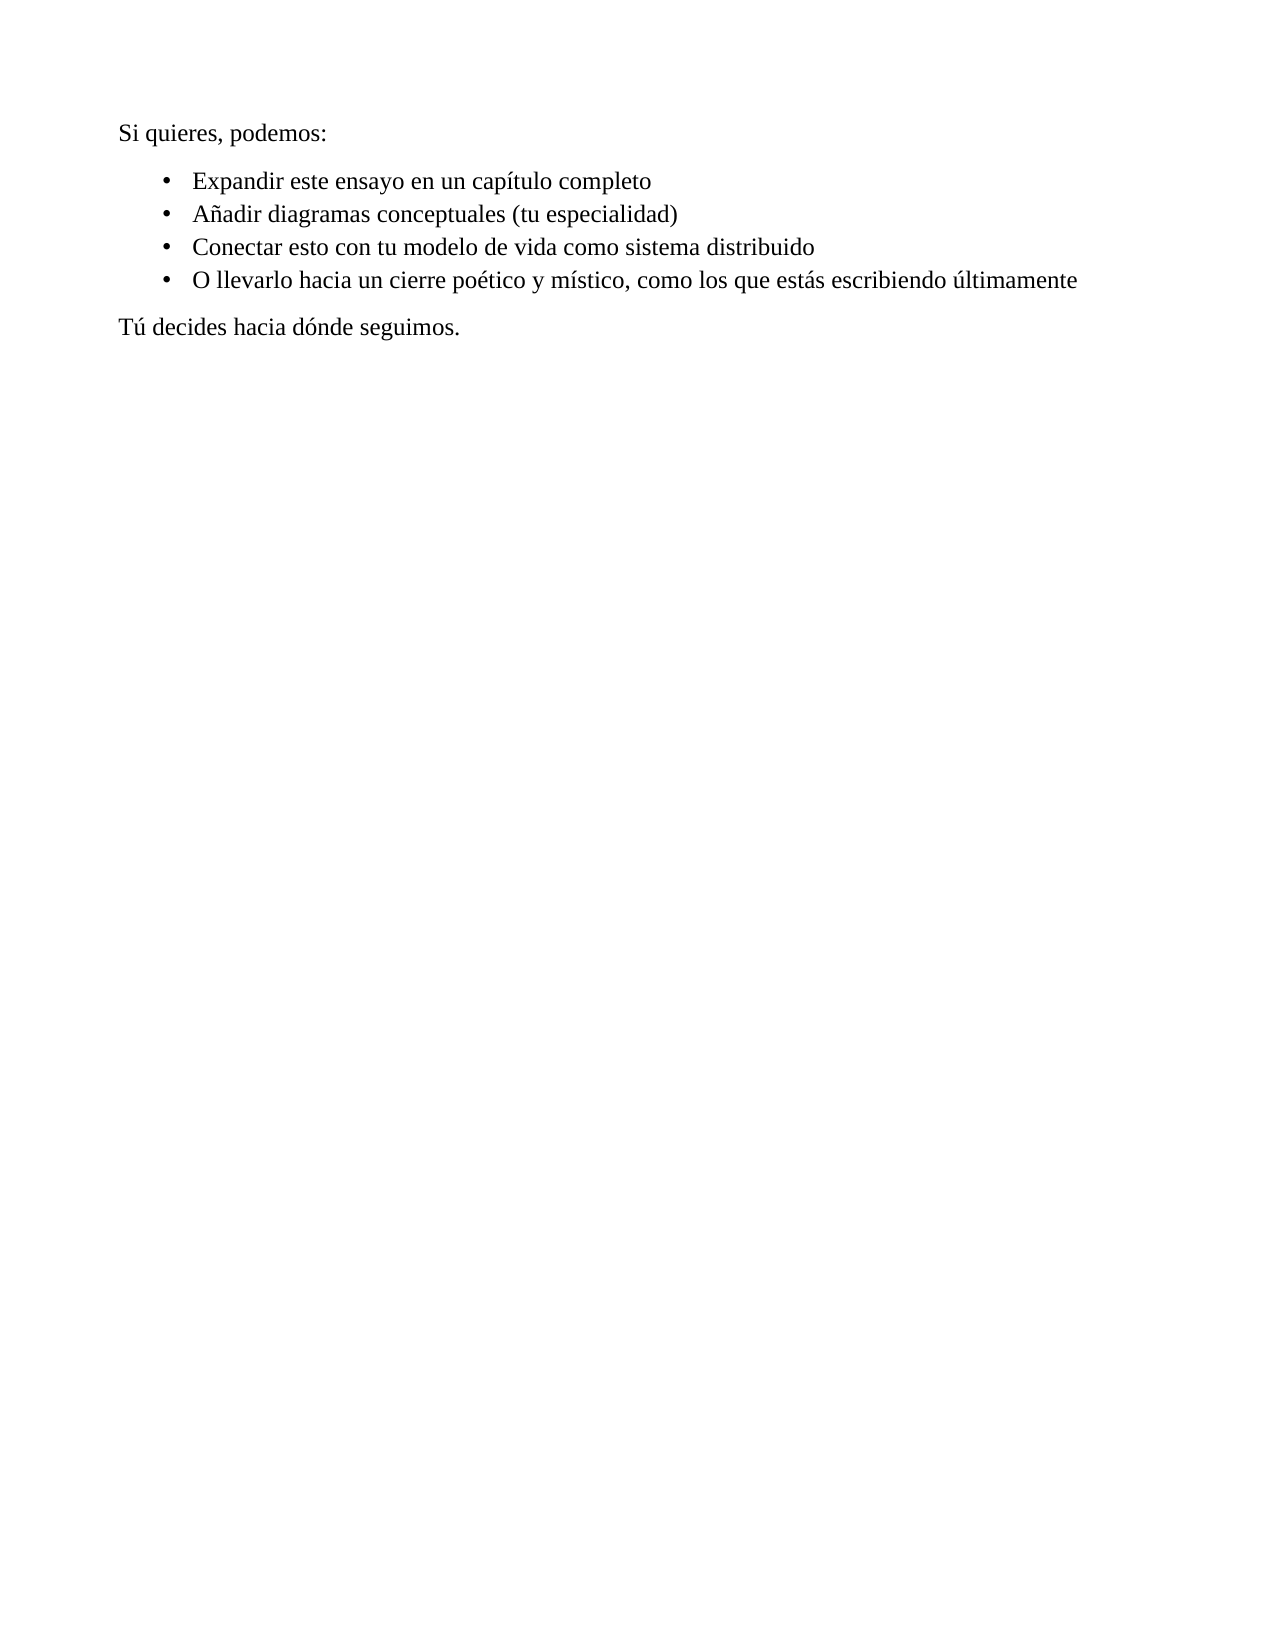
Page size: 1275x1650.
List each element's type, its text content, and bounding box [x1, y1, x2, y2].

text Si quieres, podemos: [118, 118, 1157, 147]
list Expandir este ensayo en un capítulo completo [162, 166, 1157, 194]
list Añadir diagramas conceptuales (tu especialidad) [162, 199, 1157, 227]
list Conectar esto con tu modelo de vida como sistema distribuido [162, 232, 1157, 261]
list O llevarlo hacia un cierre poético y místico, como los que estás escribiendo últimamente [162, 265, 1157, 293]
text Tú decides hacia dónde seguimos. [118, 312, 1157, 341]
